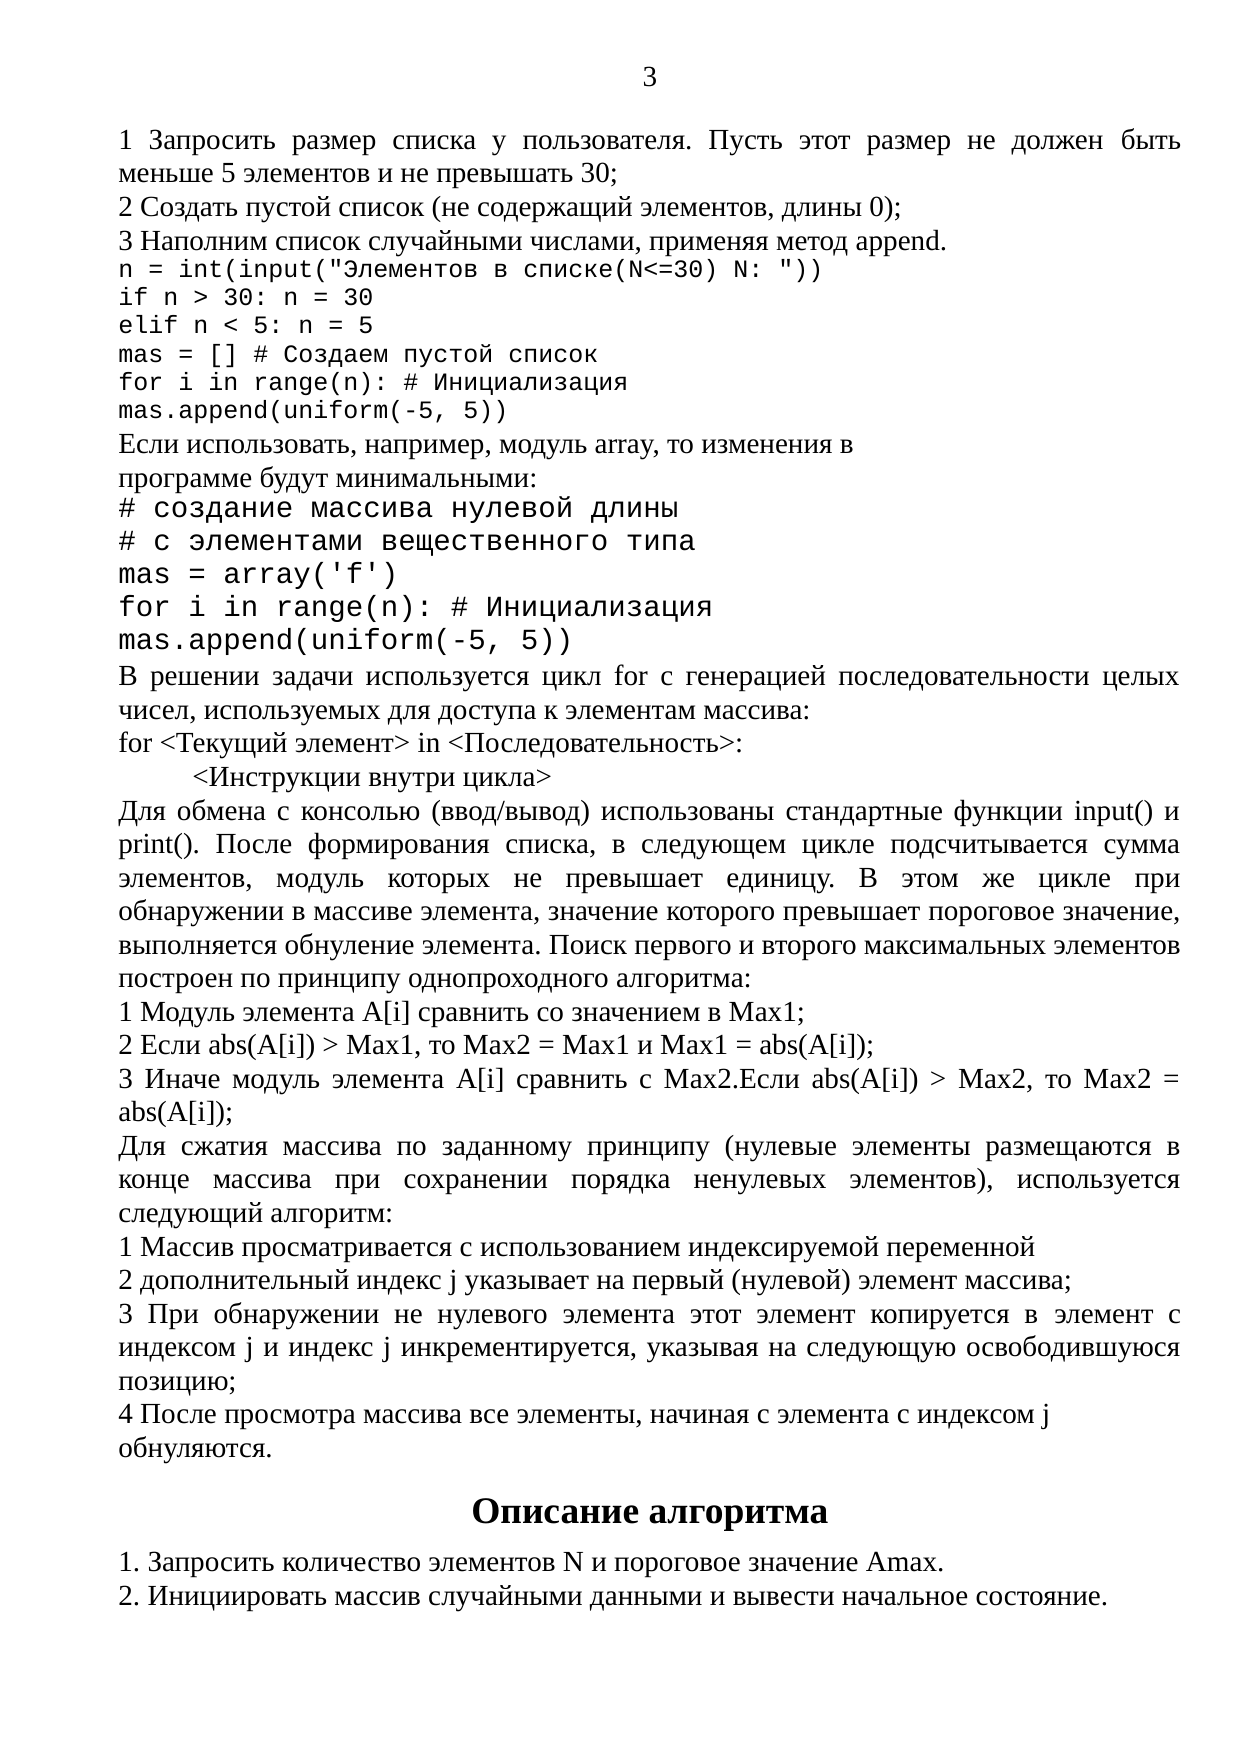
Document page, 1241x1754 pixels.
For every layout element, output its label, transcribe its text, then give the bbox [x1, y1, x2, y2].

text 1. Запросить количество элементов N и пороговое значение Amax. [118, 1544, 1181, 1578]
text 2. Инициировать массив случайными данными и вывести начальное состояние. [118, 1578, 1181, 1611]
text # создание массива нулевой длины [118, 493, 1181, 526]
text mas = [] # Создаем пустой список [118, 341, 1181, 369]
text Для обмена с консолью (ввод/вывод) использованы стандартные функции input() и print(). После формирования списка, в следующем цикле подсчитывается сумма элементов, модуль которых не превышает единицу. В этом же цикле при обнаружении в массиве элемента, значение которого превышает пороговое значение, выполняется обнуление элемента. Поиск первого и второго максимальных элементов построен по принципу однопроходного алгоритма: [118, 793, 1181, 994]
text Для сжатия массива по заданному принципу (нулевые элементы размещаются в конце массива при сохранении порядка ненулевых элементов), используется следующий алгоритм: [118, 1128, 1181, 1229]
text В решении задачи используется цикл for с генерацией последовательности целых чисел, используемых для доступа к элементам массива: [118, 658, 1181, 726]
text 3 Иначе модуль элемента A[i] сравнить с Max2.Если abs(A[i]) > Max2, то Max2 = abs(A[i]); [118, 1061, 1181, 1128]
text for i in range(n): # Инициализация [118, 592, 1181, 625]
text 1 Запросить размер списка у пользователя. Пусть этот размер не должен быть меньше 5 элементов и не превышать 30; [118, 122, 1181, 189]
text 3 При обнаружении не нулевого элемента этот элемент копируется в элемент с индексом j и индекс j инкрементируется, указывая на следующую освободившуюся позицию; [118, 1296, 1181, 1396]
text 4 После просмотра массива все элементы, начиная с элемента с индексом j обнуляются. [118, 1396, 1181, 1463]
text программе будут минимальными: [118, 460, 1181, 493]
text mas = array('f') [118, 559, 1181, 592]
text for i in range(n): # Инициализация [118, 369, 1181, 398]
text for <Текущий элемент> in <Последовательность>: [118, 726, 1181, 759]
subtitle Описание алгоритма [118, 1488, 1181, 1532]
text 2 Создать пустой список (не содержащий элементов, длины 0); [118, 189, 1181, 223]
text Если использовать, например, модуль array, то изменения в [118, 426, 1181, 460]
text 2 дополнительный индекс j указывает на первый (нулевой) элемент массива; [118, 1262, 1181, 1296]
text elif n < 5: n = 5 [118, 313, 1181, 341]
text 3 Наполним список случайными числами, применяя метод append. [118, 223, 1181, 256]
text n = int(input("Элементов в списке(N<=30) N: ")) [118, 256, 1181, 284]
text if n > 30: n = 30 [118, 284, 1181, 313]
text mas.append(uniform(-5, 5)) [118, 398, 1181, 426]
text # с элементами вещественного типа [118, 526, 1181, 559]
text mas.append(uniform(-5, 5)) [118, 625, 1181, 658]
text 1 Массив просматривается с использованием индексируемой переменной [118, 1229, 1181, 1262]
text 1 Модуль элемента A[i] сравнить со значением в Max1; [118, 994, 1181, 1027]
text <Инструкции внутри цикла> [118, 759, 1181, 793]
text 2 Если abs(A[i]) > Max1, то Max2 = Max1 и Max1 = abs(A[i]); [118, 1027, 1181, 1061]
